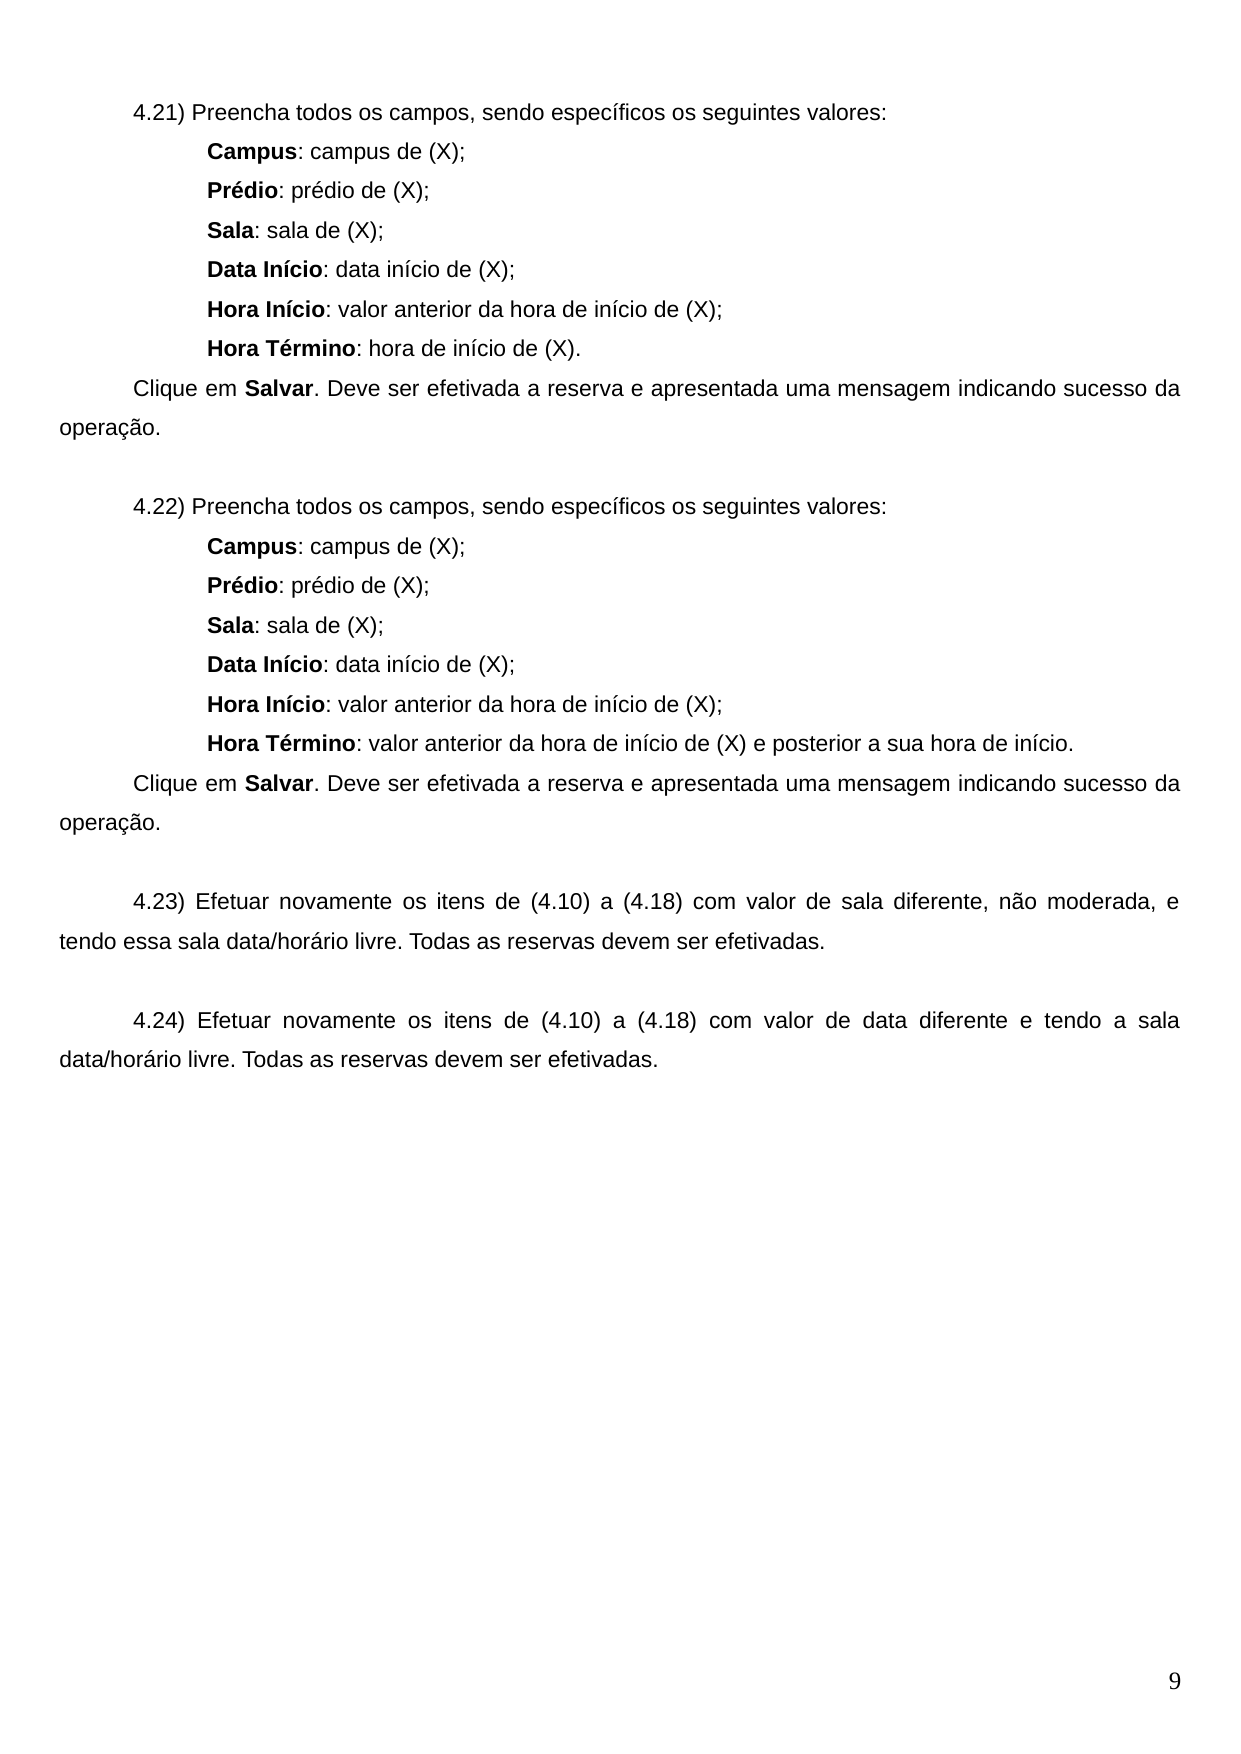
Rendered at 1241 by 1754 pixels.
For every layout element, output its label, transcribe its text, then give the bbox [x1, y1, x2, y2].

text 4.22) Preencha todos os campos, sendo específicos os seguintes valores: [59, 493, 1181, 520]
text Sala: sala de (X); [59, 217, 1181, 243]
text Clique em Salvar. Deve ser efetivada a reserva e apresentada uma mensagem indicando sucesso da operação. [59, 770, 1181, 836]
text Hora Início: valor anterior da hora de início de (X); [59, 296, 1181, 322]
text Campus: campus de (X); [59, 138, 1181, 164]
text Hora Início: valor anterior da hora de início de (X); [59, 691, 1181, 717]
text Data Início: data início de (X); [59, 256, 1181, 283]
text Campus: campus de (X); [59, 533, 1181, 559]
text 4.23) Efetuar novamente os itens de (4.10) a (4.18) com valor de sala diferente, não moderada, e tendo essa sala data/horário livre. Todas as reservas devem ser efetivadas. [59, 888, 1181, 954]
text 4.24) Efetuar novamente os itens de (4.10) a (4.18) com valor de data diferente e tendo a sala data/horário livre. Todas as reservas devem ser efetivadas. [59, 1007, 1181, 1072]
text Data Início: data início de (X); [59, 651, 1181, 678]
text 4.21) Preencha todos os campos, sendo específicos os seguintes valores: [59, 98, 1181, 125]
text Prédio: prédio de (X); [59, 177, 1181, 204]
text Clique em Salvar. Deve ser efetivada a reserva e apresentada uma mensagem indicando sucesso da operação. [59, 375, 1181, 441]
text Hora Término: valor anterior da hora de início de (X) e posterior a sua hora de início. [59, 730, 1181, 757]
text Hora Término: hora de início de (X). [59, 335, 1181, 362]
text Prédio: prédio de (X); [59, 572, 1181, 599]
text Sala: sala de (X); [59, 612, 1181, 638]
